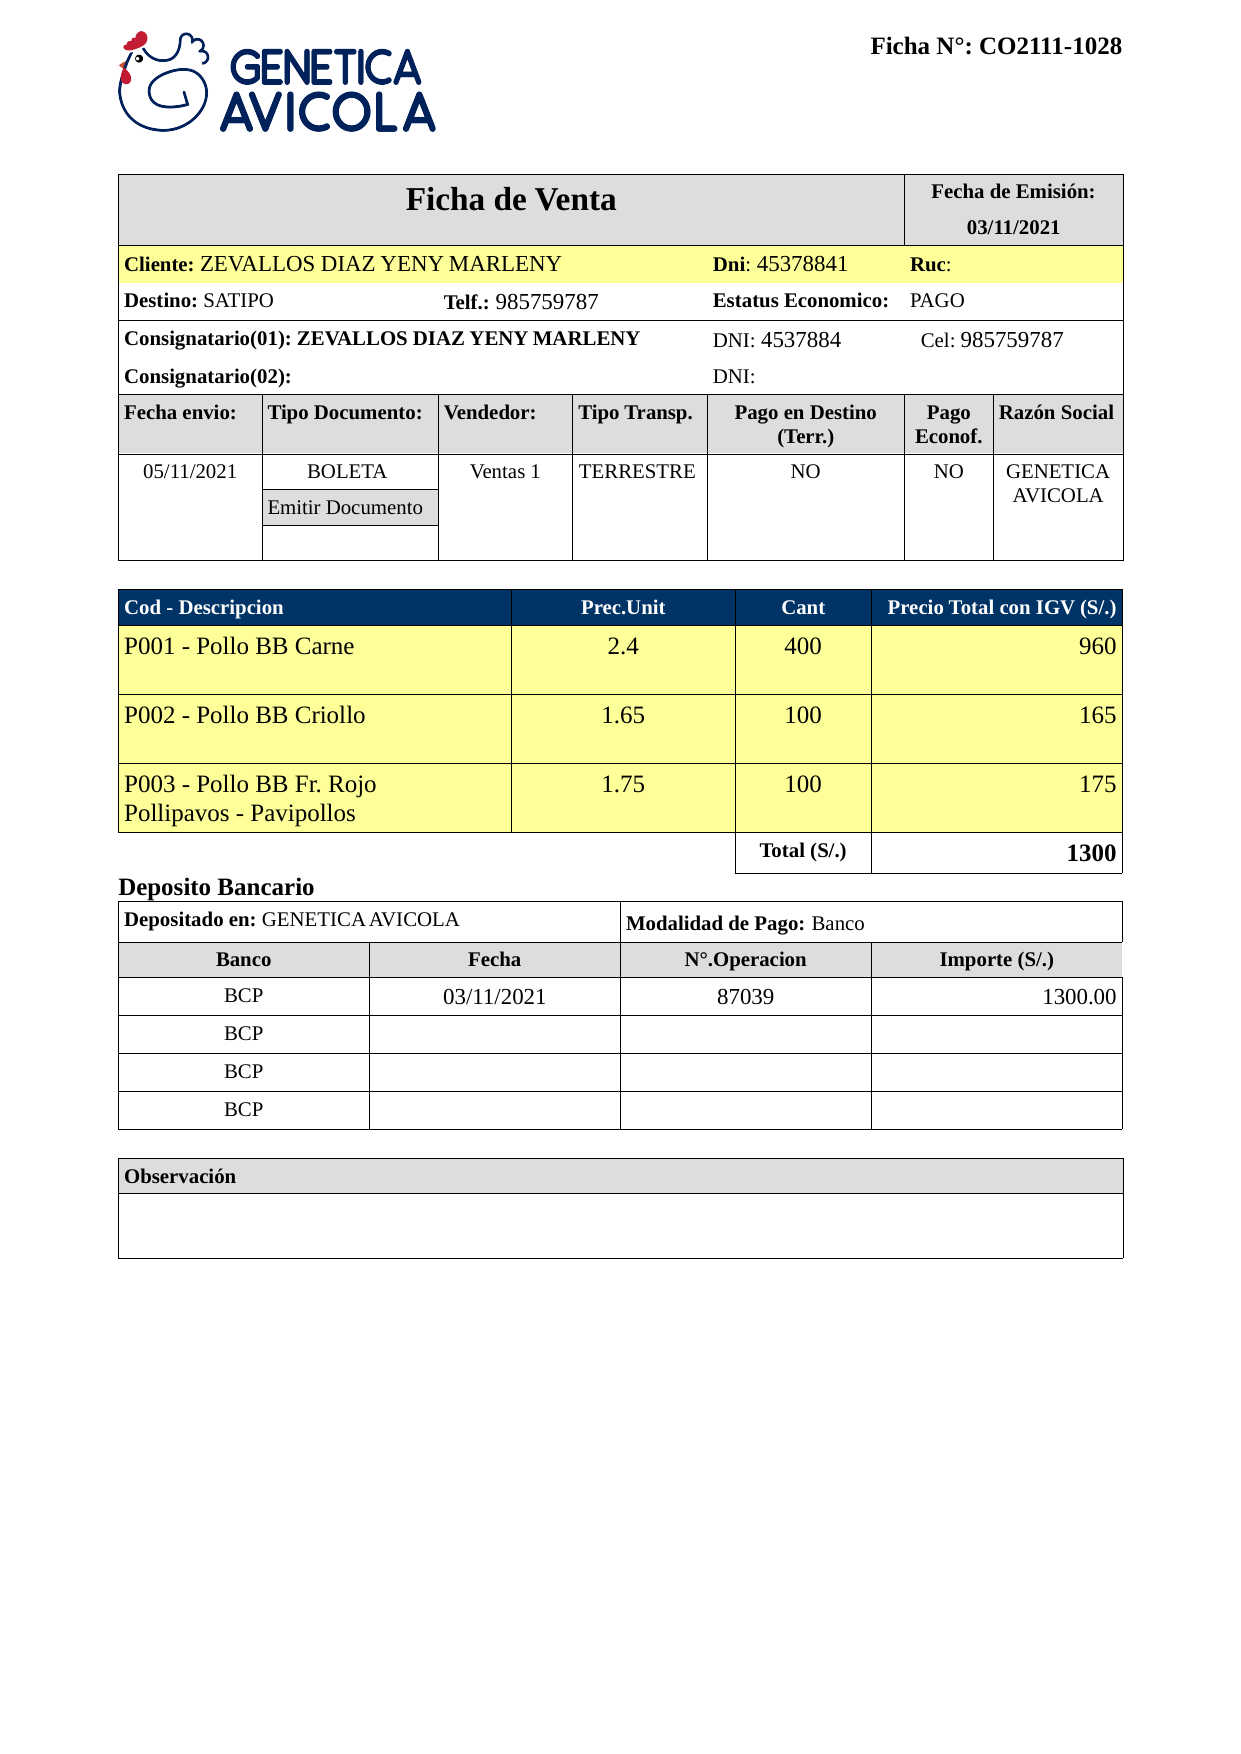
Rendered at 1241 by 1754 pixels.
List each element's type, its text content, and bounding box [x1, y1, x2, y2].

table_cell DNI: [707, 358, 1123, 394]
table_cell BOLETA [263, 455, 438, 489]
table_header Fecha de Emisión: [905, 175, 1123, 209]
table_header Ficha de Venta [119, 175, 904, 245]
table_cell Ruc: [904, 246, 1123, 283]
table_cell Fecha [370, 943, 620, 977]
table_cell Razón Social [994, 395, 1123, 453]
table_cell Consignatario(01): ZEVALLOS DIAZ YENY MARLENY [119, 321, 707, 358]
text Deposito Bancario [118, 872, 1122, 901]
table_cell Estatus Economico: [707, 283, 904, 320]
table_cell Tipo Transp. [573, 395, 707, 453]
table_cell NO [905, 455, 993, 560]
table_cell 1300.00 [872, 978, 1122, 1015]
table_cell P003 - Pollo BB Fr. Rojo Pollipavos - Pavipollos [119, 764, 511, 832]
table_cell TERRESTRE [573, 455, 707, 560]
table_cell Total (S/.) [736, 833, 871, 872]
table_cell [621, 1054, 871, 1091]
table_cell 400 [736, 626, 871, 694]
table_cell 1.65 [512, 695, 735, 763]
table_cell [872, 1016, 1122, 1053]
table_cell Emitir Documento [263, 490, 438, 525]
table_cell DNI: 4537884 [707, 321, 915, 358]
table_cell [872, 1054, 1122, 1091]
table_cell 960 [872, 626, 1122, 694]
table_cell BCP [119, 1054, 369, 1091]
table_cell [119, 1194, 1123, 1258]
table_cell 165 [872, 695, 1122, 763]
table_cell [872, 1092, 1122, 1129]
table_cell 1300 [872, 833, 1122, 872]
table_cell 03/11/2021 [905, 209, 1123, 245]
table_cell [621, 1092, 871, 1129]
table_header Prec.Unit [512, 590, 735, 625]
table_cell Telf.: 985759787 [438, 283, 707, 320]
table_cell Pago Econof. [905, 395, 993, 453]
table_cell 05/11/2021 [119, 455, 262, 560]
table_cell Importe (S/.) [872, 943, 1122, 977]
table_cell 100 [736, 695, 871, 763]
picture [118, 31, 436, 132]
table_cell Dni: 45378841 [707, 246, 904, 283]
table_cell [621, 1016, 871, 1053]
table_header Precio Total con IGV (S/.) [872, 590, 1122, 625]
table_cell 1.75 [512, 764, 735, 832]
table_cell Fecha envio: [119, 395, 262, 453]
table_cell [370, 1092, 620, 1129]
table_cell Consignatario(02): [119, 358, 707, 394]
table_cell 2.4 [512, 626, 735, 694]
table_cell Banco [119, 943, 369, 977]
table_cell 175 [872, 764, 1122, 832]
table_cell Ventas 1 [439, 455, 572, 560]
table_cell [370, 1054, 620, 1091]
table_cell [118, 833, 511, 872]
table_cell Pago en Destino (Terr.) [708, 395, 904, 453]
table_cell BCP [119, 1092, 369, 1129]
table_cell PAGO [904, 283, 1123, 320]
table_cell 03/11/2021 [370, 978, 620, 1015]
table_cell 87039 [621, 978, 871, 1015]
table_header Observación [119, 1159, 1123, 1193]
table_cell P001 - Pollo BB Carne [119, 626, 511, 694]
table_cell [370, 1016, 620, 1053]
table_cell Vendedor: [439, 395, 572, 453]
table_cell GENETICA AVICOLA [994, 455, 1123, 560]
table_cell Destino: SATIPO [119, 283, 438, 320]
table_cell Tipo Documento: [263, 395, 438, 453]
table_header Cant [736, 590, 871, 625]
table_header Cod - Descripcion [119, 590, 511, 625]
table_cell BCP [119, 978, 369, 1015]
table_cell BCP [119, 1016, 369, 1053]
table_cell NO [708, 455, 904, 560]
table_cell N°.Operacion [621, 943, 871, 977]
table_cell Cel: 985759787 [915, 321, 1123, 358]
table_cell Cliente: ZEVALLOS DIAZ YENY MARLENY [119, 246, 707, 283]
table_header Modalidad de Pago: Banco [621, 902, 1122, 942]
table_cell [263, 526, 438, 560]
table_header Depositado en: GENETICA AVICOLA [119, 902, 620, 942]
table_cell P002 - Pollo BB Criollo [119, 695, 511, 763]
table_cell 100 [736, 764, 871, 832]
table_cell [511, 833, 735, 872]
